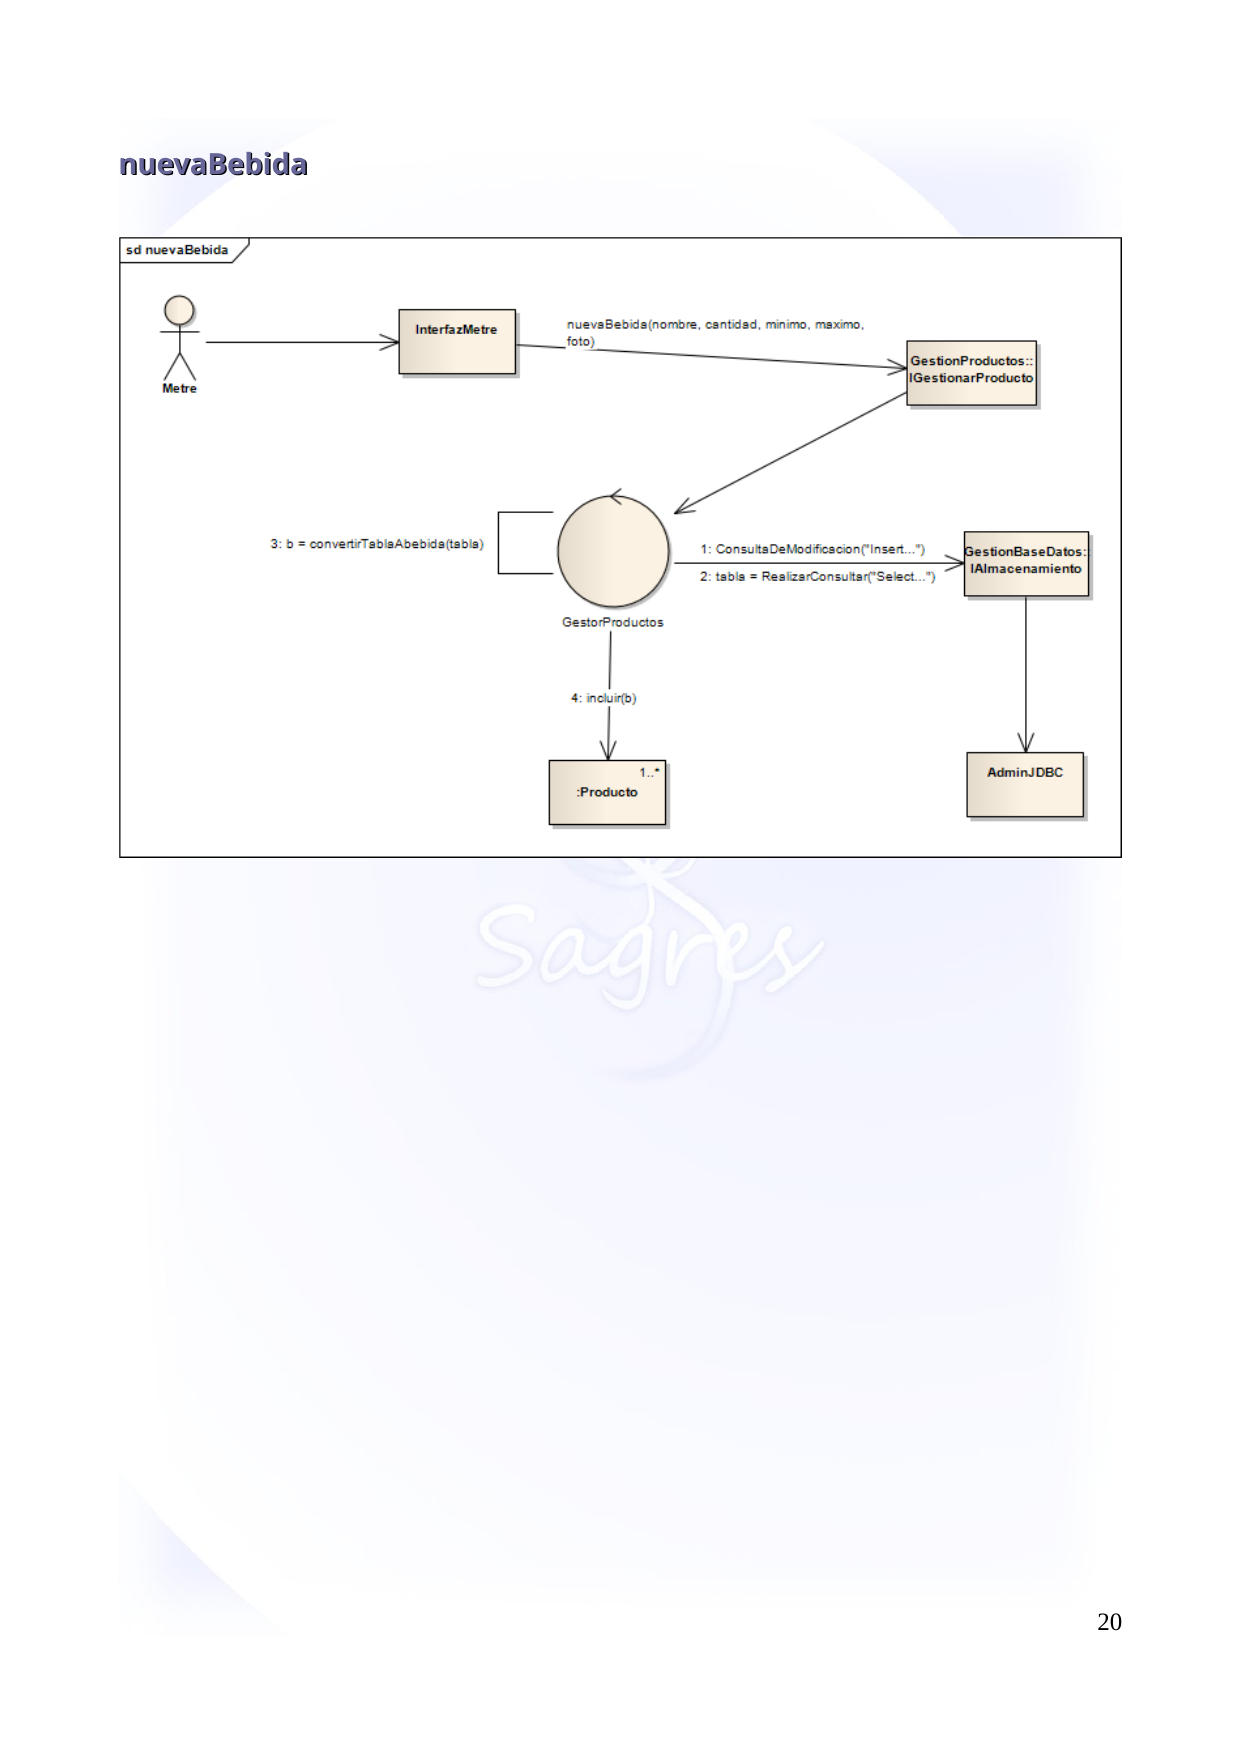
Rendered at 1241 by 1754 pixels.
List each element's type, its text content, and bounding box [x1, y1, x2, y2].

picture [118, 183, 1122, 1636]
picture [118, 118, 1122, 143]
subtitle nuevaBebida [118, 143, 1122, 183]
